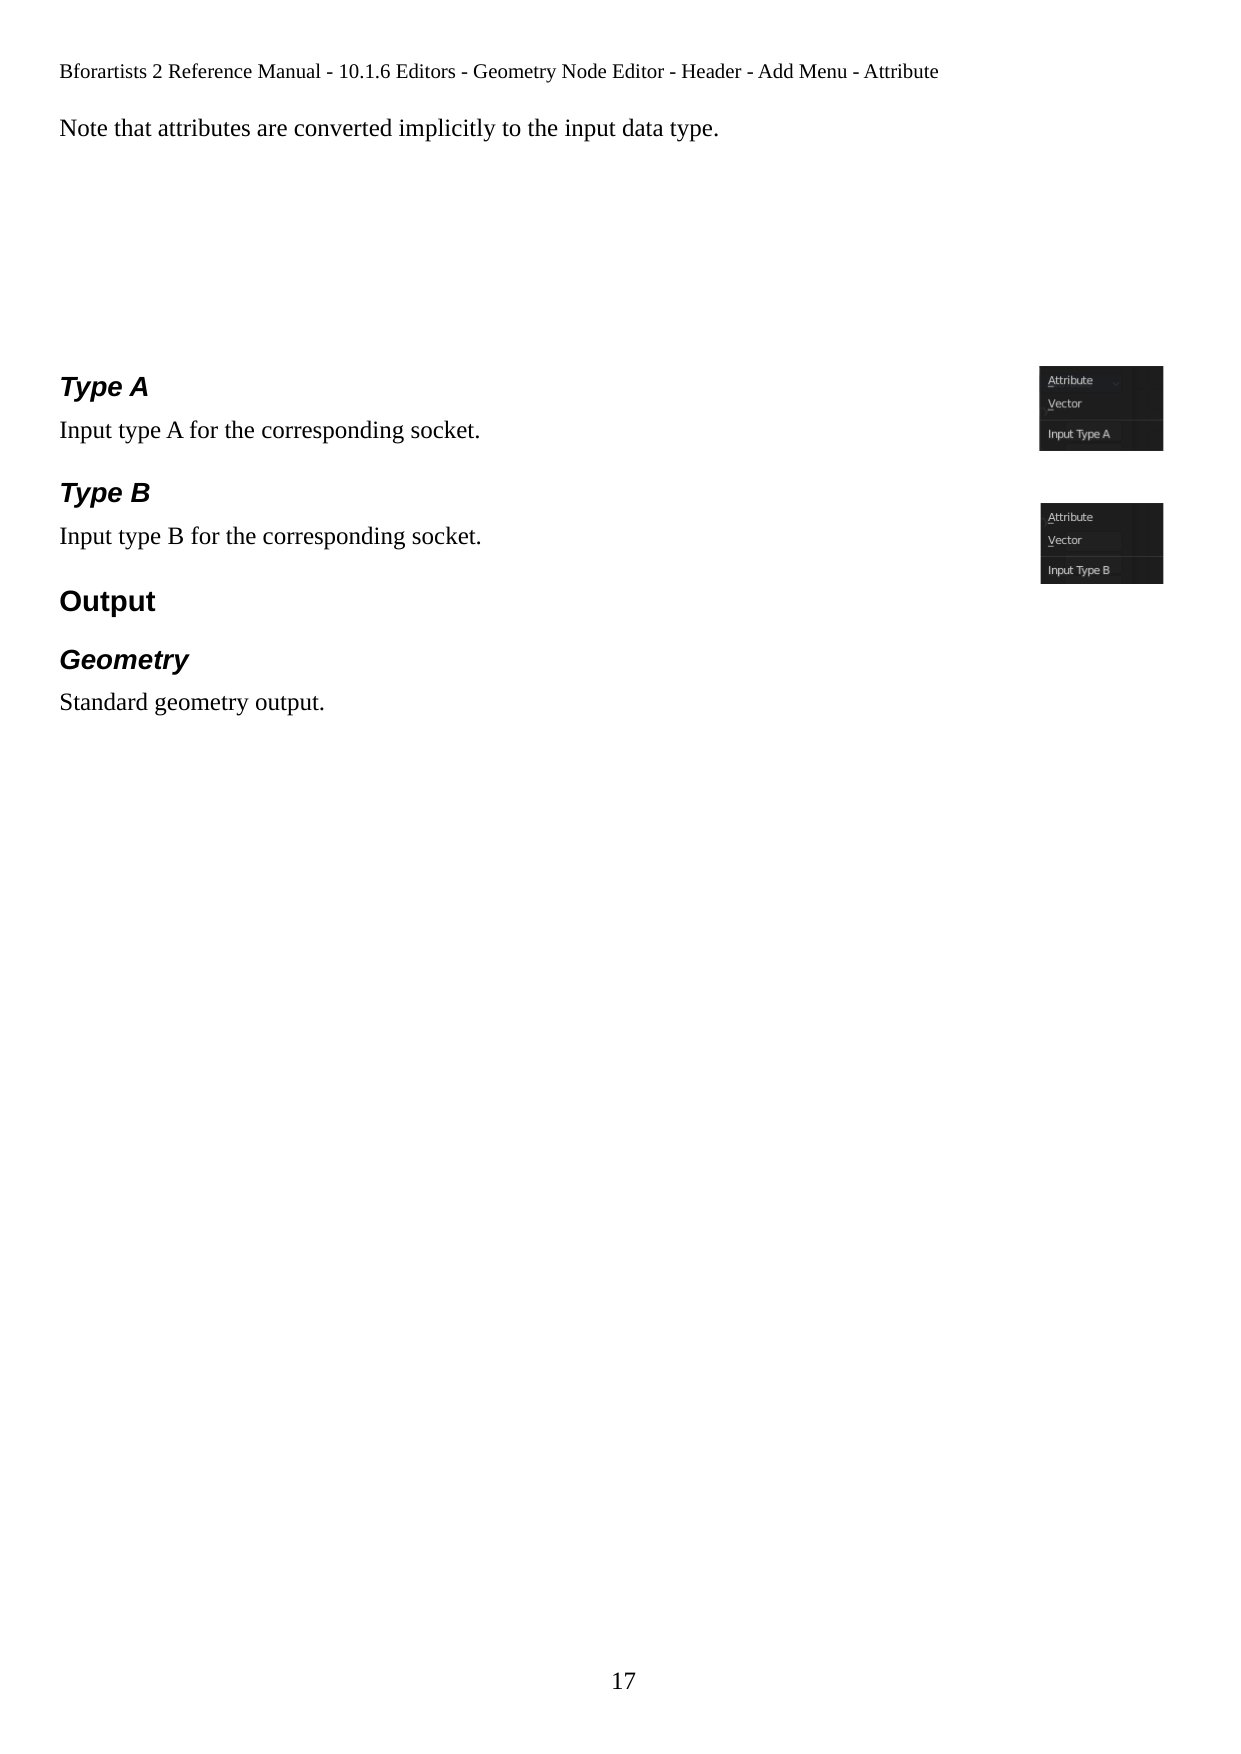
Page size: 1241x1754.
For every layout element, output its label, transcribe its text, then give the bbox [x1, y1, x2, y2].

subtitle Type B [59, 476, 1181, 508]
subtitle Output [59, 584, 1181, 618]
picture [1040, 503, 1164, 584]
subtitle Geometry [59, 643, 1181, 675]
subtitle [1164, 370, 1181, 402]
text Input type A for the corresponding socket. [59, 415, 1039, 443]
text Input type B for the corresponding socket. [59, 521, 1040, 549]
subtitle Type A [59, 370, 1039, 402]
picture [1039, 366, 1164, 451]
text Note that attributes are converted implicitly to the input data type. [59, 113, 1181, 141]
text Standard geometry output. [59, 687, 1181, 716]
